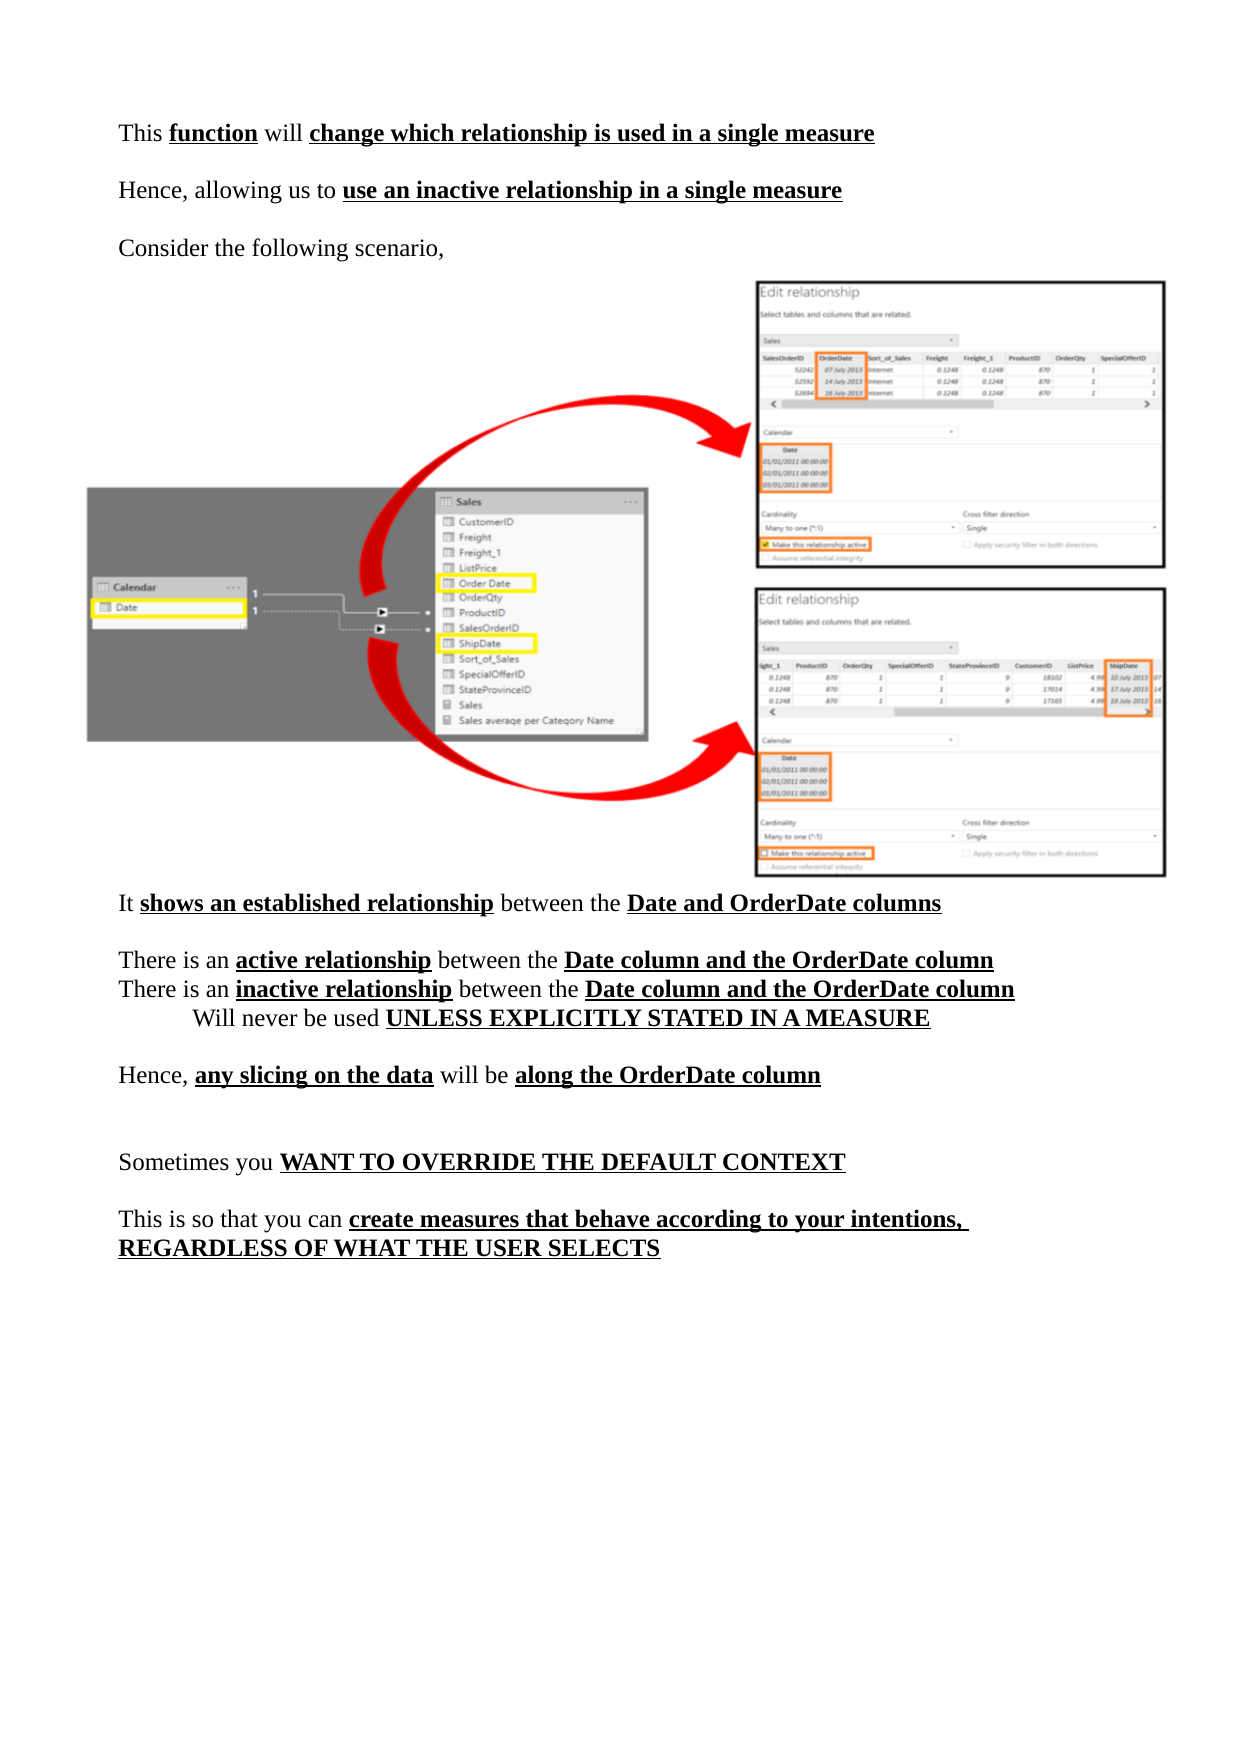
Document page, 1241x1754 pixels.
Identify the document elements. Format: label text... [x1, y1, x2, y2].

text Hence, any slicing on the data will be along the OrderDate column [118, 1060, 1122, 1089]
text This is so that you can create measures that behave according to your intentions, REGARDLESS OF WHAT THE USER SELECTS [118, 1204, 1122, 1262]
text Consider the following scenario, [118, 233, 1122, 262]
picture [80, 275, 1173, 888]
text Sometimes you WANT TO OVERRIDE THE DEFAULT CONTEXT [118, 1147, 1122, 1175]
text This function will change which relationship is used in a single measure [118, 118, 1122, 147]
text Hence, allowing us to use an inactive relationship in a single measure [118, 176, 1122, 204]
text Will never be used UNLESS EXPLICITLY STATED IN A MEASURE [118, 1003, 1122, 1032]
text There is an active relationship between the Date column and the OrderDate column [118, 945, 1122, 974]
text It shows an established relationship between the Date and OrderDate columns [118, 888, 1122, 917]
text There is an inactive relationship between the Date column and the OrderDate column [118, 974, 1122, 1003]
